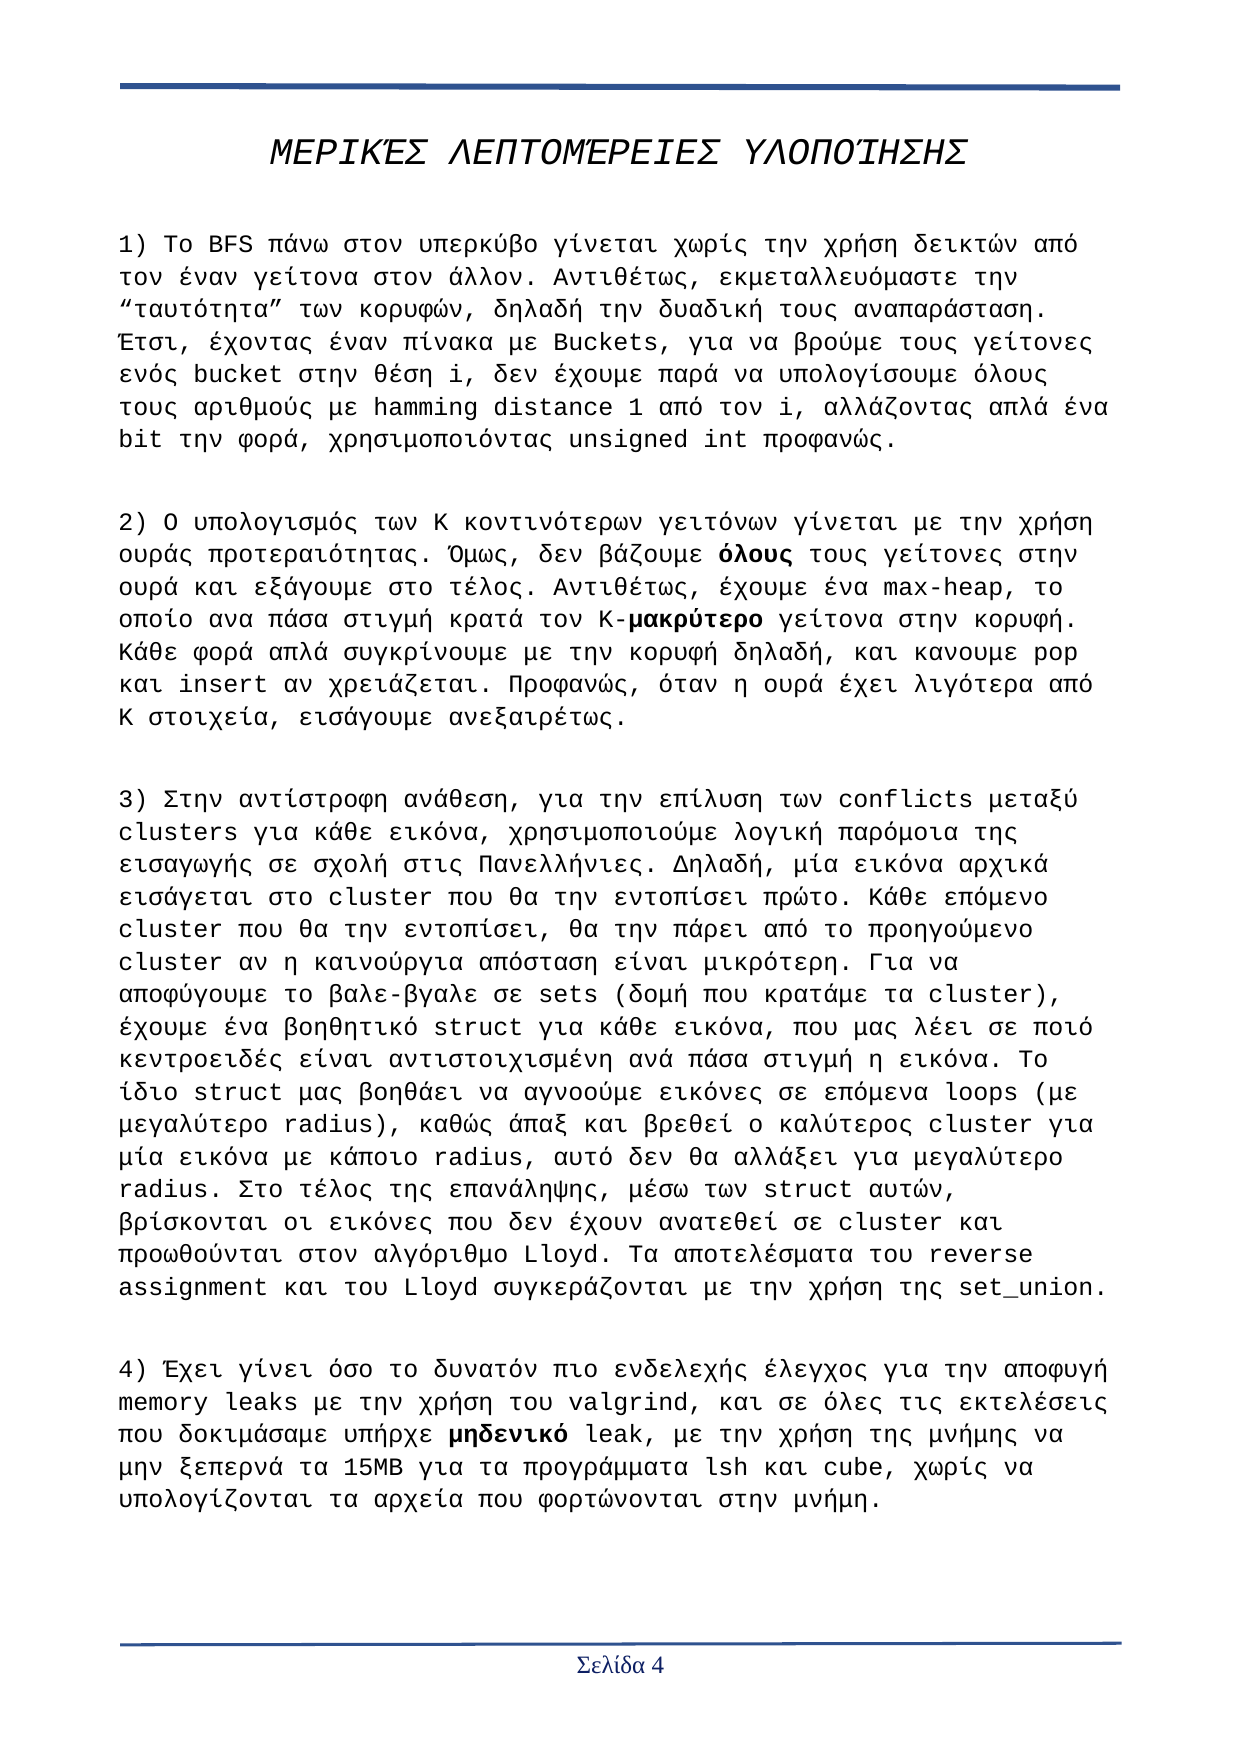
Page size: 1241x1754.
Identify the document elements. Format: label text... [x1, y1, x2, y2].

text 3) Στην αντίστροφη ανάθεση, για την επίλυση των conflicts μεταξύ clusters για κάθε εικόνα, χρησιμοποιούμε λογική παρόμοια της εισαγωγής σε σχολή στις Πανελλήνιες. Δηλαδή, μία εικόνα αρχικά εισάγεται στο cluster που θα την εντοπίσει πρώτο. Κάθε επόμενο cluster που θα την εντοπίσει, θα την πάρει από το προηγούμενο cluster αν η καινούργια απόσταση είναι μικρότερη. Για να αποφύγουμε το βαλε-βγαλε σε sets (δομή που κρατάμε τα cluster), έχουμε ένα βοηθητικό struct για κάθε εικόνα, που μας λέει σε ποιό κεντροειδές είναι αντιστοιχισμένη ανά πάσα στιγμή η εικόνα. Το ίδιο struct μας βοηθάει να αγνοούμε εικόνες σε επόμενα loops (με μεγαλύτερο radius), καθώς άπαξ και βρεθεί ο καλύτερος cluster για μία εικόνα με κάποιο radius, αυτό δεν θα αλλάξει για μεγαλύτερο radius. Στο τέλος της επανάληψης, μέσω των struct αυτών, βρίσκονται οι εικόνες που δεν έχουν ανατεθεί σε cluster και προωθούνται στον αλγόριθμο Lloyd. Τα αποτελέσματα του reverse assignment και του Lloyd συγκεράζονται με την χρήση της set_union. [118, 787, 1122, 1303]
text 4) Έχει γίνει όσο το δυνατόν πιο ενδελεχής έλεγχος για την αποφυγή memory leaks με την χρήση του valgrind, και σε όλες τις εκτελέσεις που δοκιμάσαμε υπήρχε μηδενικό leak, με την χρήση της μνήμης να μην ξεπερνά τα 15MB για τα προγράμματα lsh και cube, χωρίς να υπολογίζονται τα αρχεία που φορτώνονται στην μνήμη. [118, 1357, 1122, 1515]
text ΜΕΡΙΚΈΣ ΛΕΠΤΟΜΈΡΕΙΕΣ ΥΛΟΠΟΊΗΣΗΣ [118, 133, 1122, 176]
text 2) Ο υπολογισμός των Κ κοντινότερων γειτόνων γίνεται με την χρήση ουράς προτεραιότητας. Όμως, δεν βάζουμε όλους τους γείτονες στην ουρά και εξάγουμε στο τέλος. Αντιθέτως, έχουμε ένα max-heap, το οποίο ανα πάσα στιγμή κρατά τον Κ-μακρύτερο γείτονα στην κορυφή. Κάθε φορά απλά συγκρίνουμε με την κορυφή δηλαδή, και κανουμε pop και insert αν χρειάζεται. Προφανώς, όταν η ουρά έχει λιγότερα από Κ στοιχεία, εισάγουμε ανεξαιρέτως. [118, 509, 1122, 733]
text 1) Το BFS πάνω στον υπερκύβο γίνεται χωρίς την χρήση δεικτών από τον έναν γείτονα στον άλλον. Αντιθέτως, εκμεταλλευόμαστε την “ταυτότητα” των κορυφών, δηλαδή την δυαδική τους αναπαράσταση. Έτσι, έχοντας έναν πίνακα με Buckets, για να βρούμε τους γείτονες ενός bucket στην θέση i, δεν έχουμε παρά να υπολογίσουμε όλους τους αριθμούς με hamming distance 1 από τον i, αλλάζοντας απλά ένα bit την φορά, χρησιμοποιόντας unsigned int προφανώς. [118, 232, 1122, 455]
